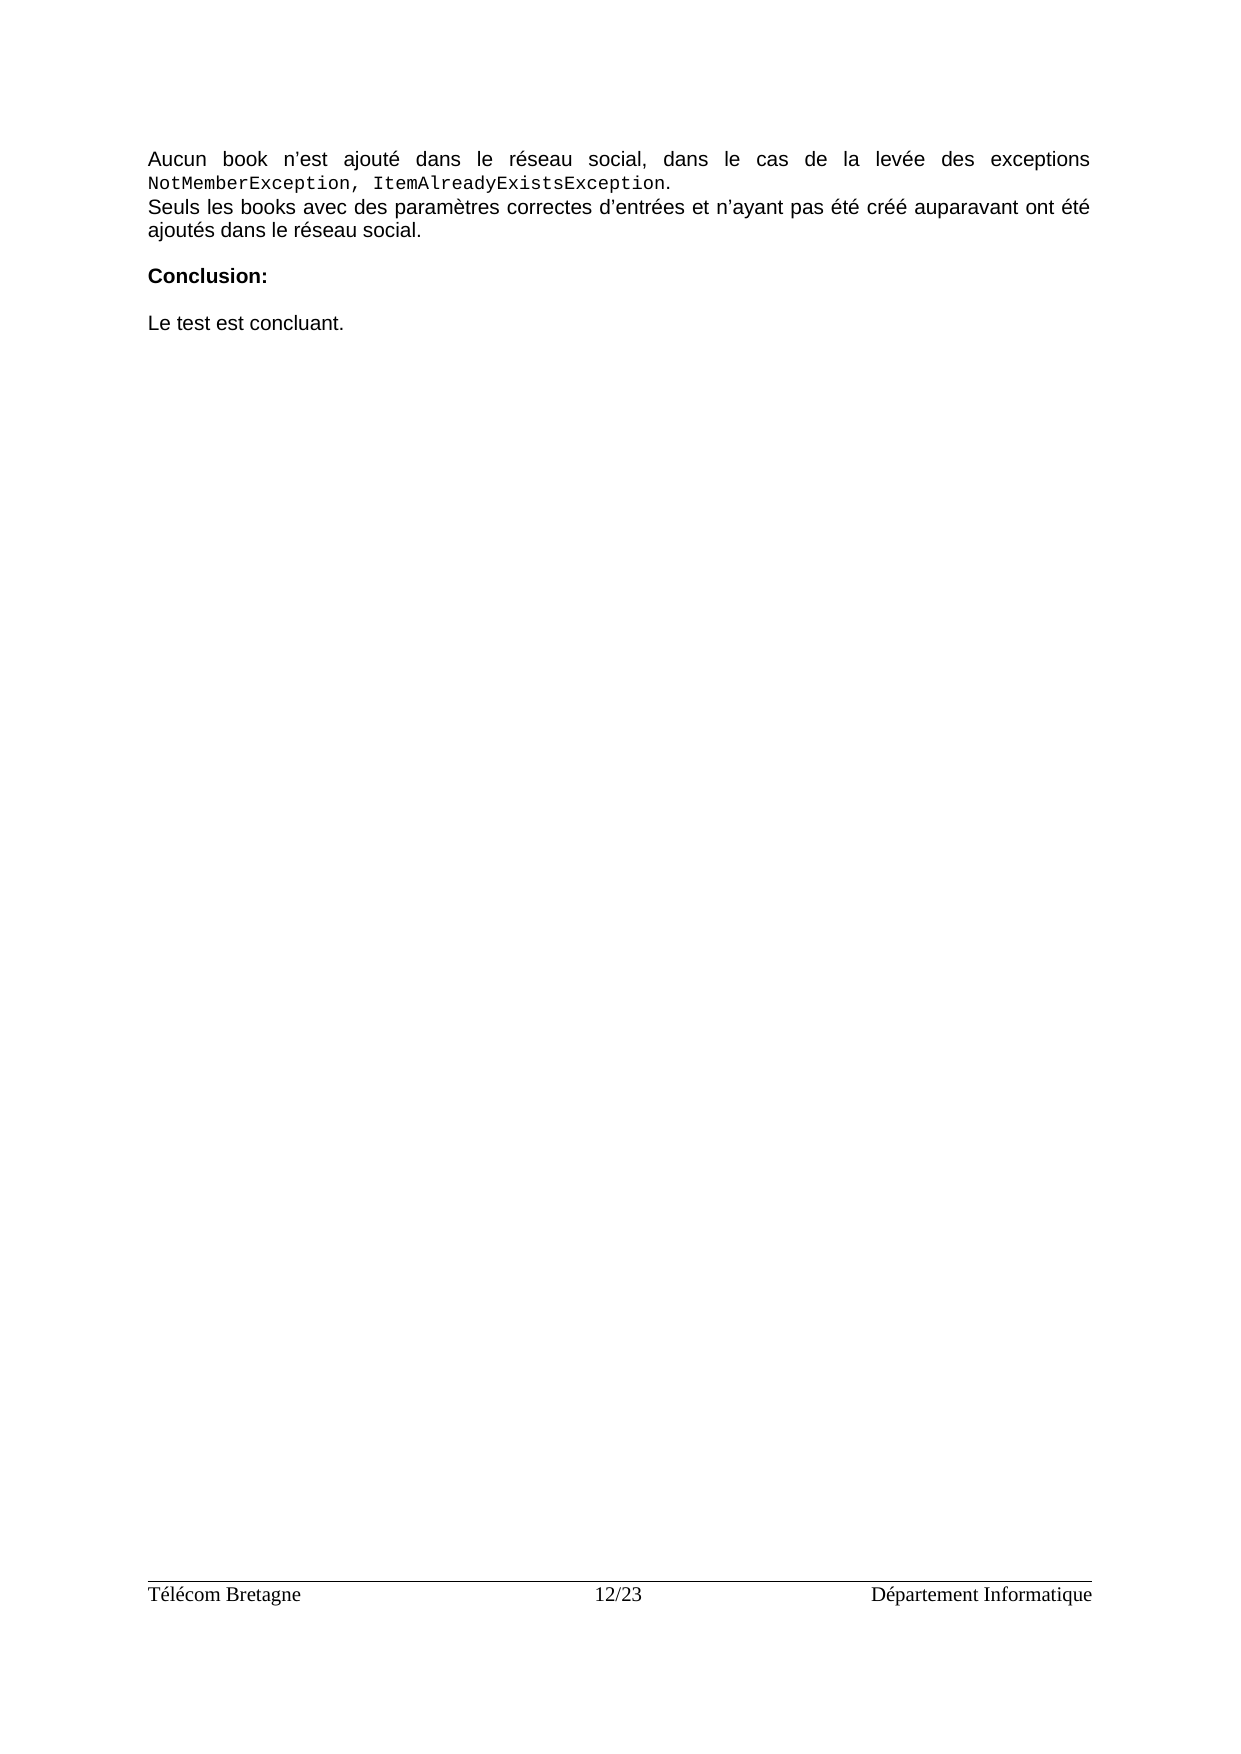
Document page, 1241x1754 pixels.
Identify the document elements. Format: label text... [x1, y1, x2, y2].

text Aucun book n’est ajouté dans le réseau social, dans le cas de la levée des exceptions NotMemberException, ItemAlreadyExistsException. [148, 148, 1092, 195]
text Seuls les books avec des paramètres correctes d’entrées et n’ayant pas été créé auparavant ont été ajoutés dans le réseau social. [148, 195, 1092, 242]
text Conclusion: [148, 265, 1092, 288]
text Le test est concluant. [148, 312, 1092, 335]
